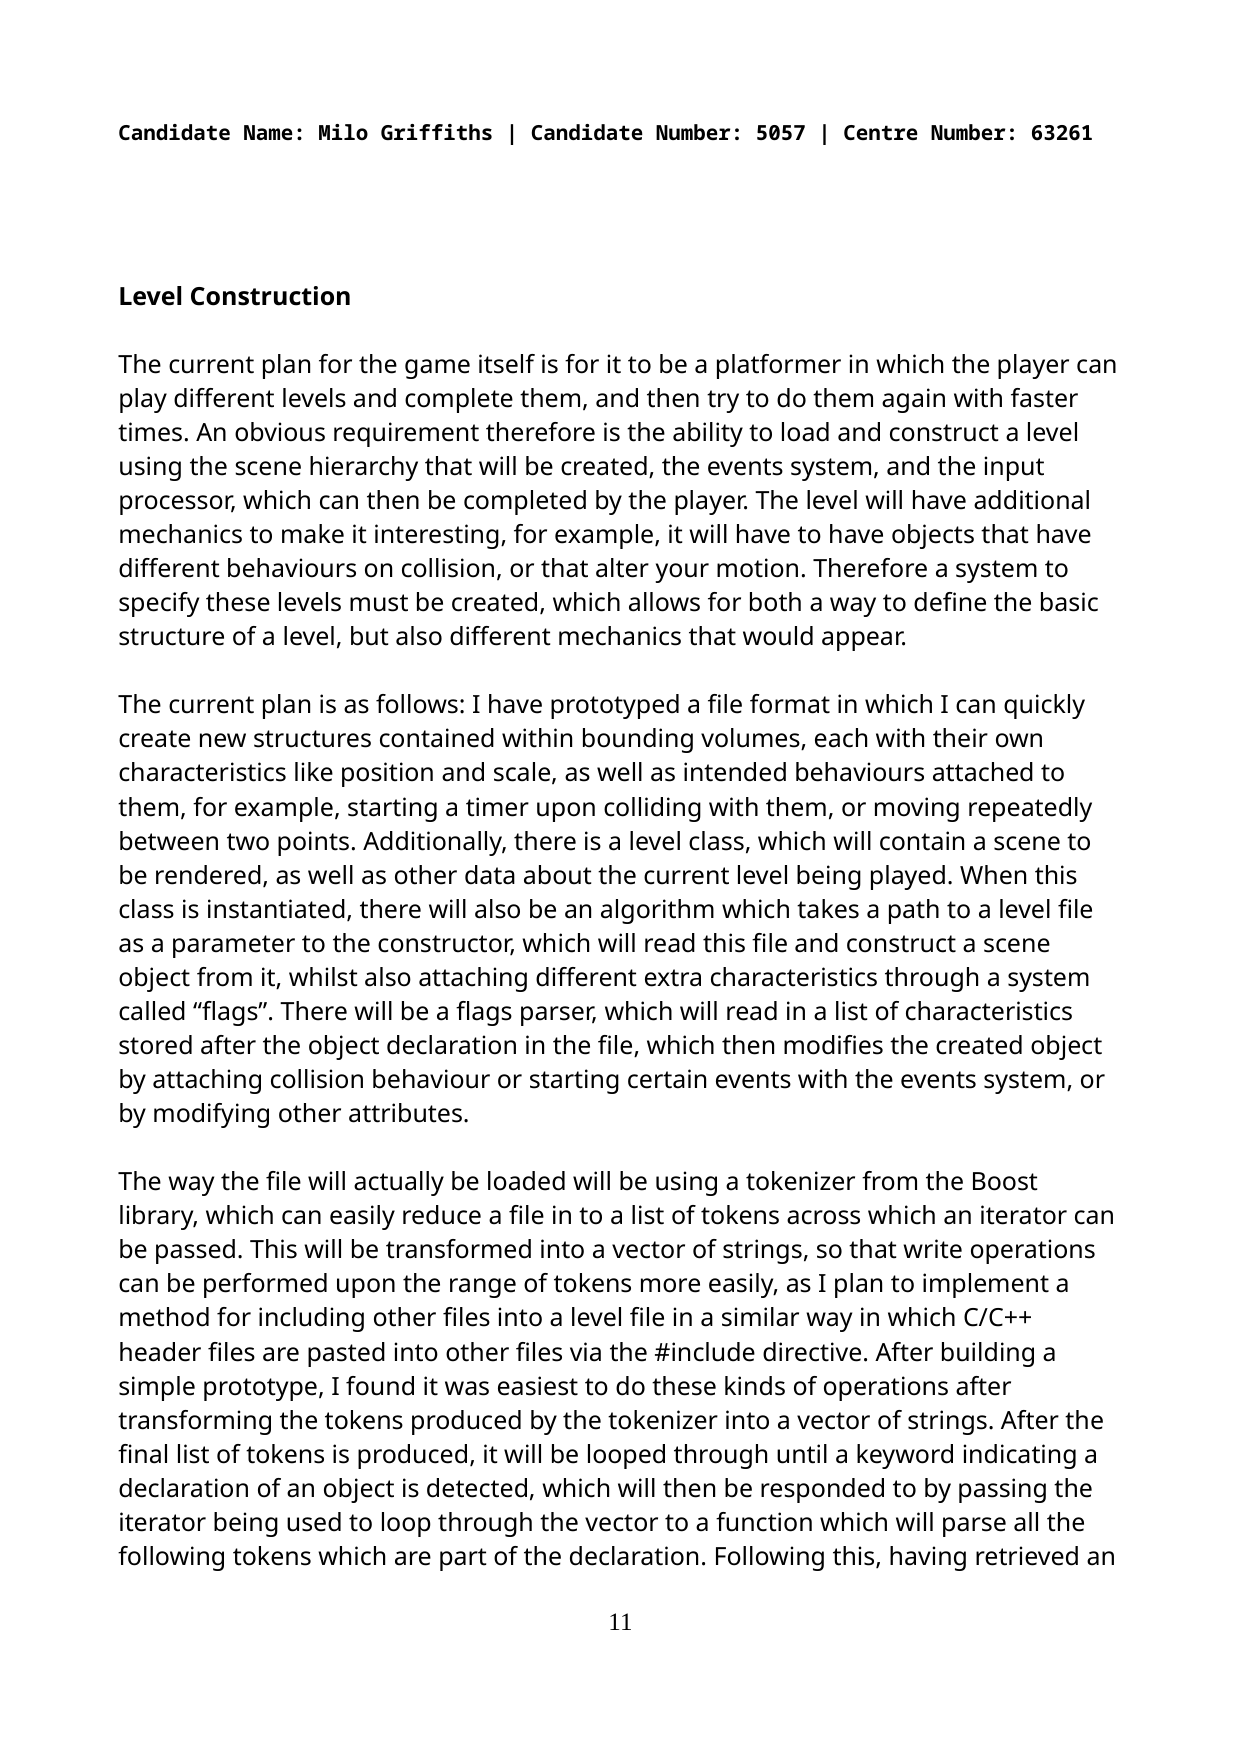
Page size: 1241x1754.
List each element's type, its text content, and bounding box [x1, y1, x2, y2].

text The way the file will actually be loaded will be using a tokenizer from the Boost library, which can easily reduce a file in to a list of tokens across which an iterator can be passed. This will be transformed into a vector of strings, so that write operations can be performed upon the range of tokens more easily, as I plan to implement a method for including other files into a level file in a similar way in which C/C++ header files are pasted into other files via the #include directive. After building a simple prototype, I found it was easiest to do these kinds of operations after transforming the tokens produced by the tokenizer into a vector of strings. After the final list of tokens is produced, it will be looped through until a keyword indicating a declaration of an object is detected, which will then be responded to by passing the iterator being used to loop through the vector to a function which will parse all the following tokens which are part of the declaration. Following this, having retrieved an [118, 1164, 1122, 1573]
text Level Construction [118, 278, 1122, 312]
text The current plan for the game itself is for it to be a platformer in which the player can play different levels and complete them, and then try to do them again with faster times. An obvious requirement therefore is the ability to load and construct a level using the scene hierarchy that will be created, the events system, and the input processor, which can then be completed by the player. The level will have additional mechanics to make it interesting, for example, it will have to have objects that have different behaviours on collision, or that alter your motion. Therefore a system to specify these levels must be created, which allows for both a way to define the basic structure of a level, but also different mechanics that would appear. [118, 346, 1122, 653]
text The current plan is as follows: I have prototyped a file format in which I can quickly create new structures contained within bounding volumes, each with their own characteristics like position and scale, as well as intended behaviours attached to them, for example, starting a timer upon colliding with them, or moving repeatedly between two points. Additionally, there is a level class, which will contain a scene to be rendered, as well as other data about the current level being played. When this class is instantiated, there will also be an algorithm which takes a path to a level file as a parameter to the constructor, which will read this file and construct a scene object from it, whilst also attaching different extra characteristics through a system called “flags”. There will be a flags parser, which will read in a list of characteristics stored after the object declaration in the file, which then modifies the created object by attaching collision behaviour or starting certain events with the events system, or by modifying other attributes. [118, 687, 1122, 1130]
